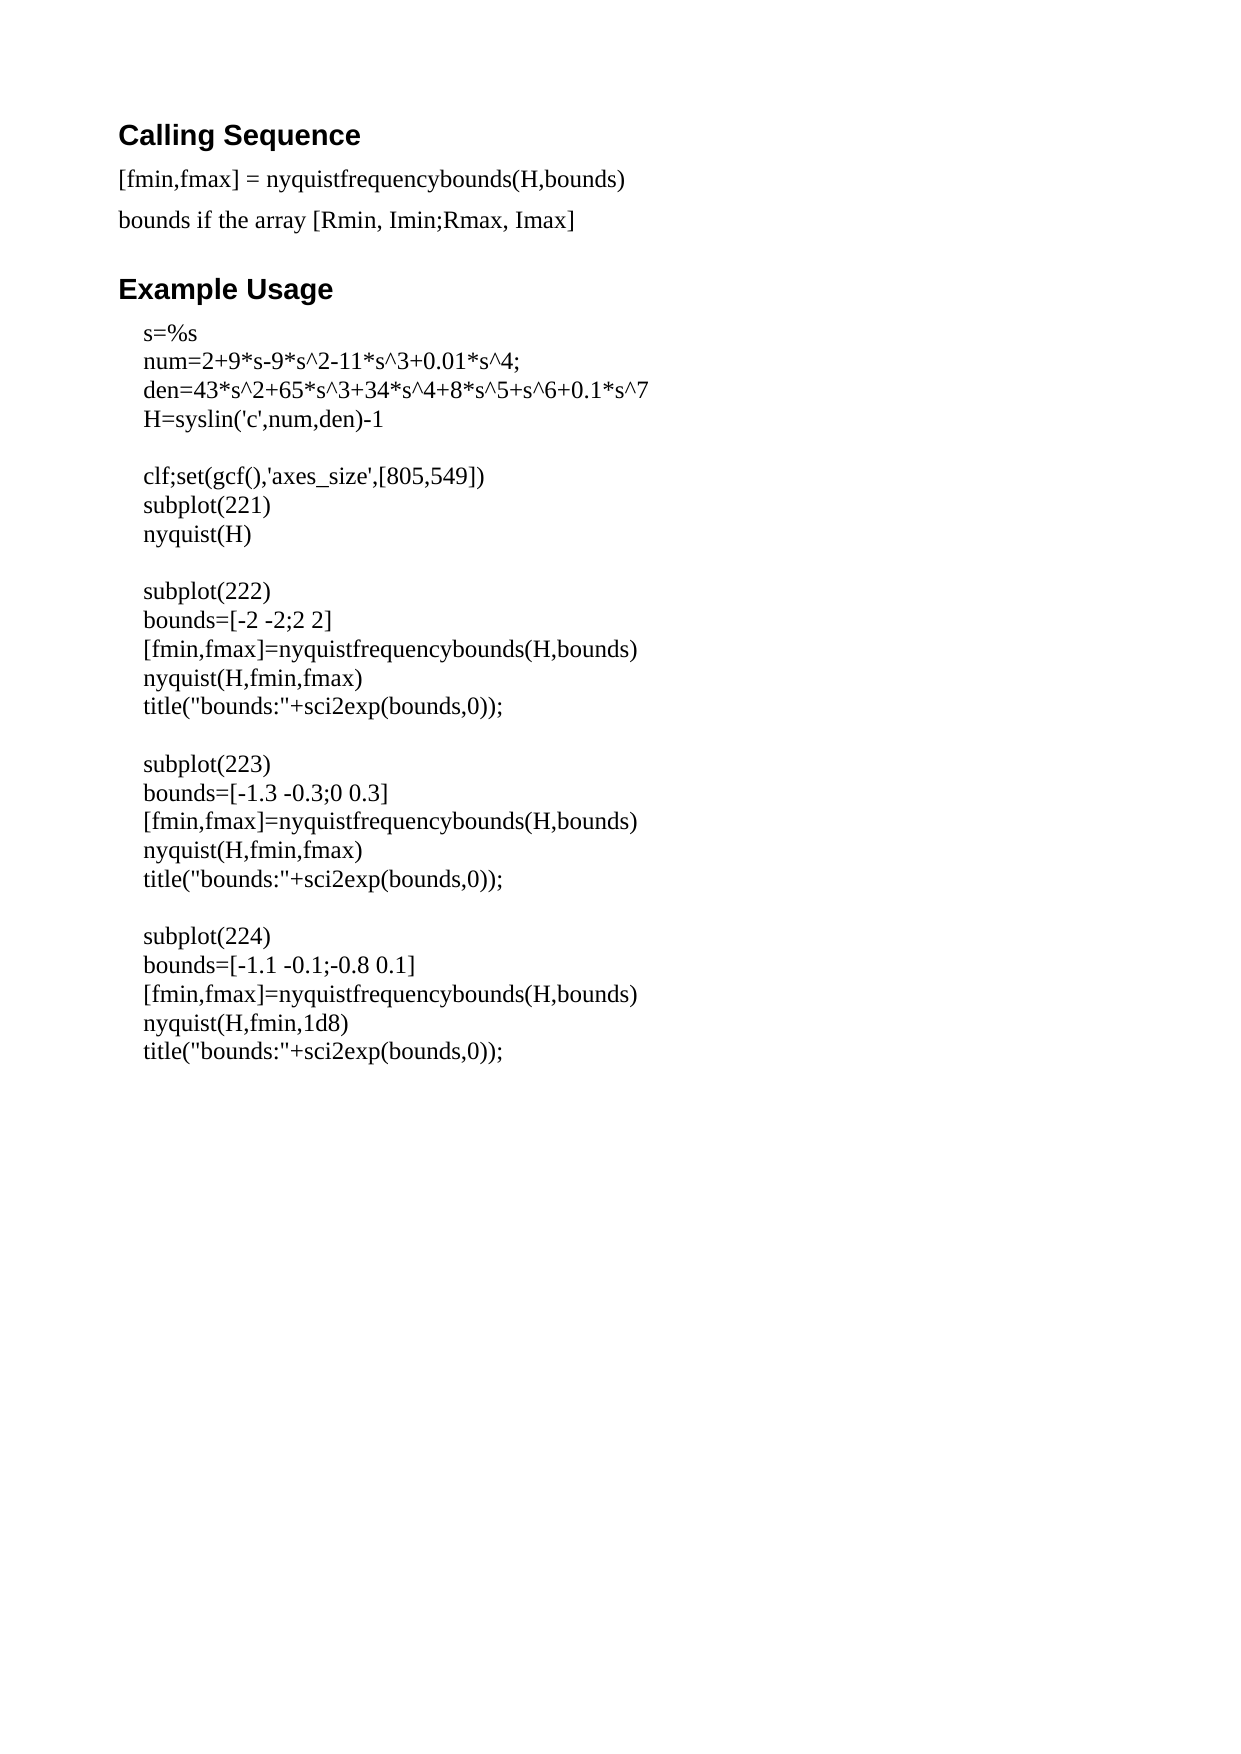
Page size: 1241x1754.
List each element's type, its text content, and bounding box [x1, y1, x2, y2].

text clf;set(gcf(),'axes_size',[805,549]) [118, 461, 1122, 490]
text subplot(221) [118, 490, 1122, 519]
text nyquist(H,fmin,fmax) [118, 663, 1122, 691]
text s=%s [118, 318, 1122, 346]
text bounds=[-2 -2;2 2] [118, 605, 1122, 634]
text [fmin,fmax]=nyquistfrequencybounds(H,bounds) [118, 634, 1122, 663]
text H=syslin('c',num,den)-1 [118, 404, 1122, 433]
subtitle Example Usage [118, 272, 1122, 305]
text subplot(223) [118, 749, 1122, 778]
text subplot(224) [118, 921, 1122, 950]
text nyquist(H,fmin,1d8) [118, 1008, 1122, 1036]
text nyquist(H,fmin,fmax) [118, 835, 1122, 864]
text title("bounds:"+sci2exp(bounds,0)); [118, 691, 1122, 720]
subtitle [fmin,fmax] = nyquistfrequencybounds(H,bounds) [118, 164, 1122, 193]
text [fmin,fmax]=nyquistfrequencybounds(H,bounds) [118, 979, 1122, 1008]
text subplot(222) [118, 576, 1122, 605]
subtitle Calling Sequence [118, 118, 1122, 152]
text num=2+9*s-9*s^2-11*s^3+0.01*s^4; [118, 346, 1122, 375]
text bounds=[-1.1 -0.1;-0.8 0.1] [118, 950, 1122, 979]
text title("bounds:"+sci2exp(bounds,0)); [118, 1036, 1122, 1065]
text den=43*s^2+65*s^3+34*s^4+8*s^5+s^6+0.1*s^7 [118, 375, 1122, 404]
subtitle bounds if the array [Rmin, Imin;Rmax, Imax] [118, 205, 1122, 234]
text bounds=[-1.3 -0.3;0 0.3] [118, 778, 1122, 806]
text nyquist(H) [118, 519, 1122, 548]
text title("bounds:"+sci2exp(bounds,0)); [118, 864, 1122, 893]
text [fmin,fmax]=nyquistfrequencybounds(H,bounds) [118, 806, 1122, 835]
